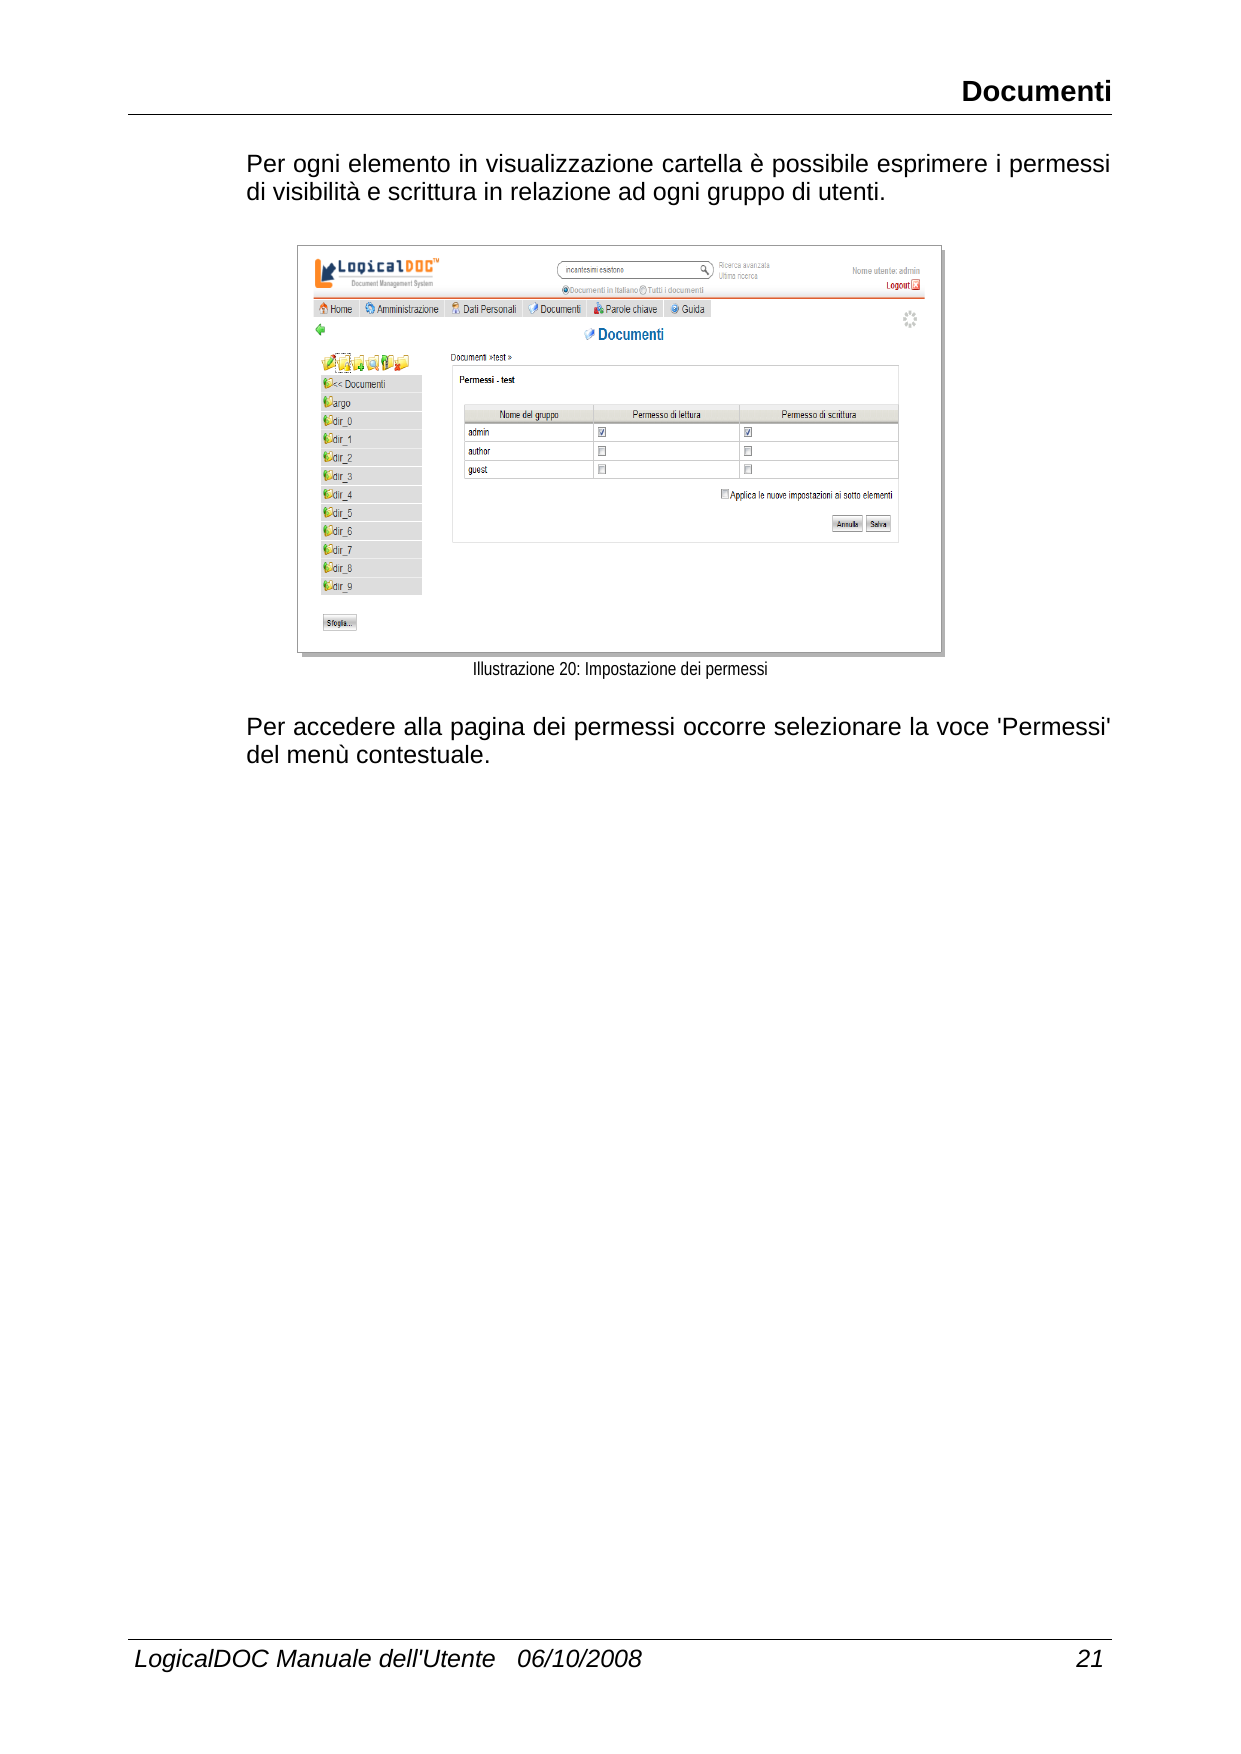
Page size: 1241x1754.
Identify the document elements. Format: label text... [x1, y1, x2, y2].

text Illustrazione 20: Impostazione dei permessi [297, 653, 943, 679]
text Per accedere alla pagina dei permessi occorre selezionare la voce 'Permessi' del menù contestuale. [246, 206, 1112, 768]
text Per ogni elemento in visualizzazione cartella è possibile esprimere i permessi di visibilità e scrittura in relazione ad ogni gruppo di utenti. [246, 150, 1112, 206]
picture [313, 254, 925, 643]
